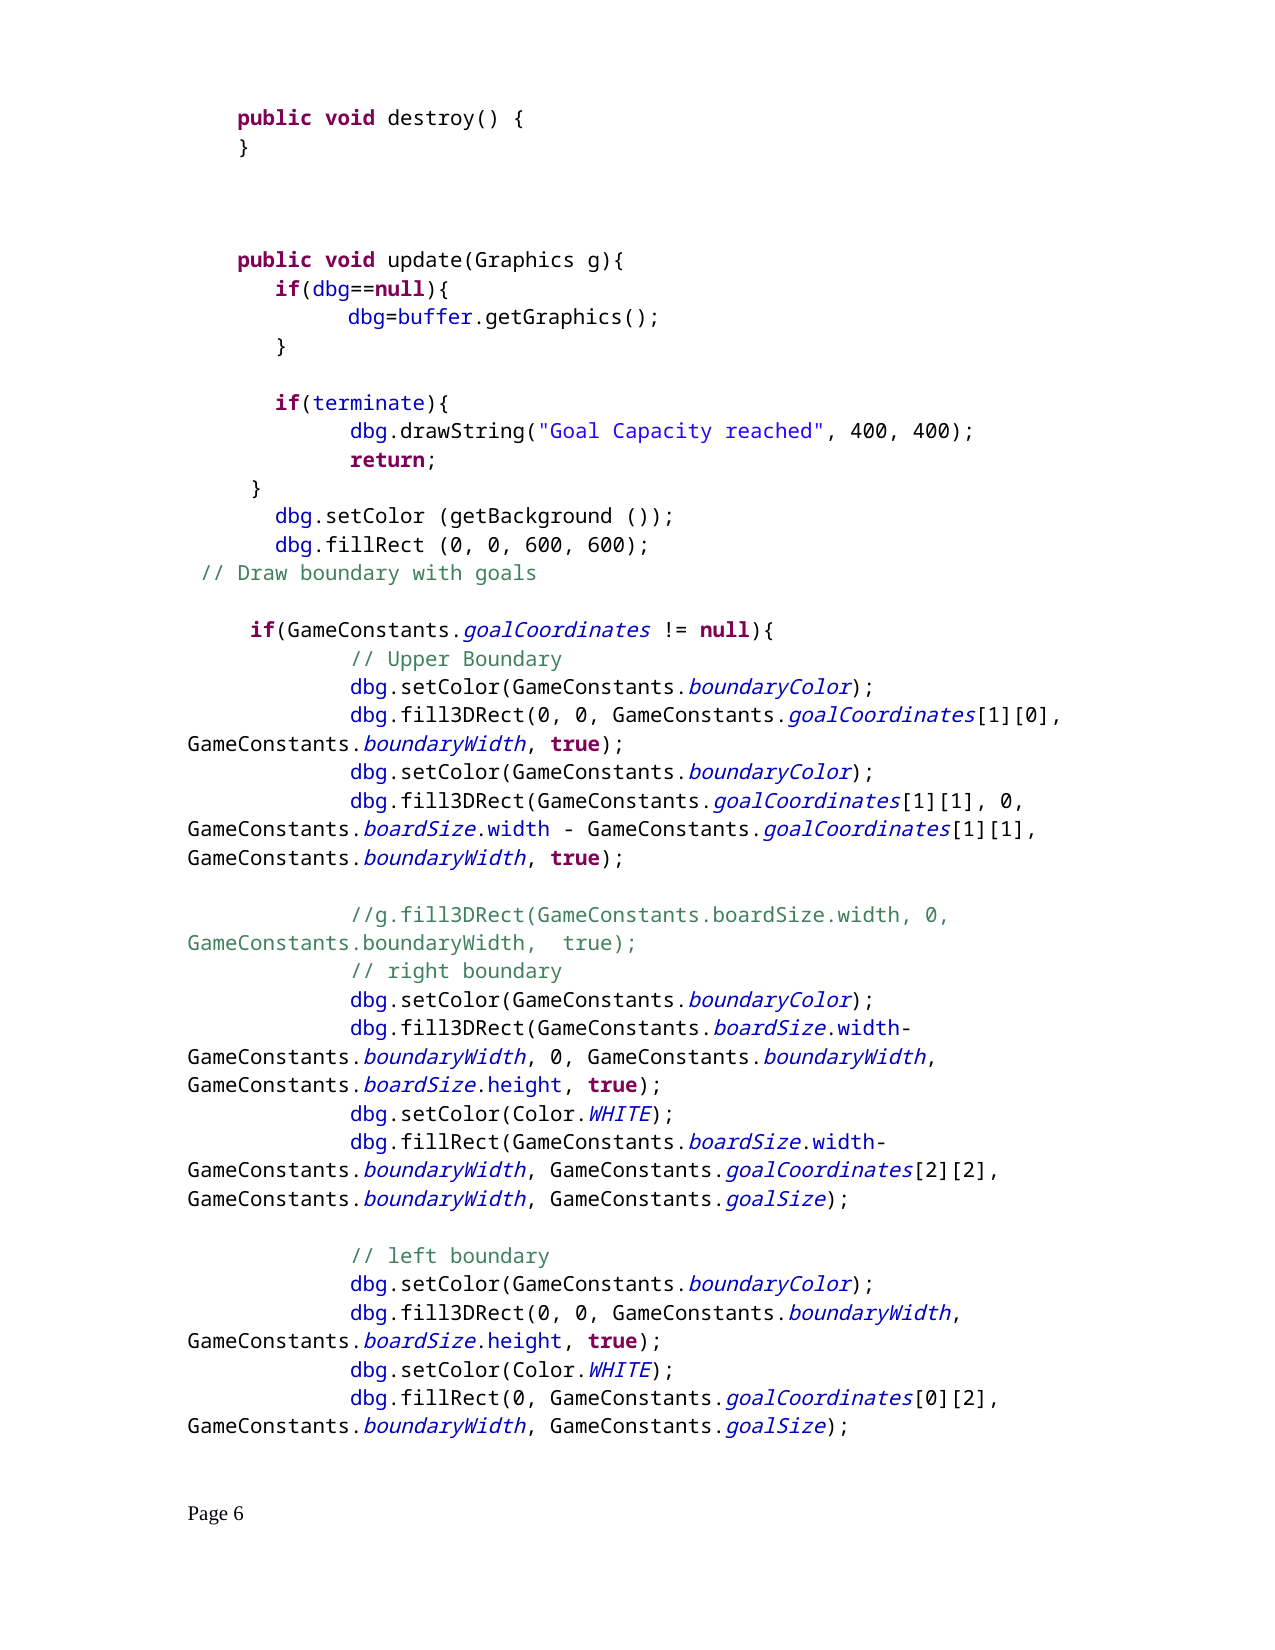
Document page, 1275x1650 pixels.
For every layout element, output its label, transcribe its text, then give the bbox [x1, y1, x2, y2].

text if(GameConstants.goalCoordinates != null){ [187, 615, 1087, 644]
text if(terminate){ [187, 388, 1087, 416]
text // Upper Boundary [187, 644, 1087, 672]
text dbg.setColor(GameConstants.boundaryColor); [187, 1269, 1087, 1298]
text dbg.setColor(GameConstants.boundaryColor); [187, 672, 1087, 701]
text } [187, 331, 1087, 359]
text dbg.setColor(Color.WHITE); [187, 1355, 1087, 1383]
text } [187, 132, 1087, 160]
text dbg.fill3DRect(0, 0, GameConstants.boundaryWidth, GameConstants.boardSize.height, true); [187, 1298, 1087, 1355]
text dbg.fill3DRect(0, 0, GameConstants.goalCoordinates[1][0], GameConstants.boundaryWidth, true); [187, 701, 1087, 757]
text // Draw boundary with goals [187, 558, 1087, 587]
text dbg=buffer.getGraphics(); [187, 302, 1087, 331]
text dbg.setColor(GameConstants.boundaryColor); [187, 757, 1087, 786]
text // right boundary [187, 957, 1087, 985]
text public void update(Graphics g){ [187, 246, 1087, 274]
text if(dbg==null){ [187, 274, 1087, 302]
text dbg.fillRect (0, 0, 600, 600); [187, 530, 1087, 558]
text dbg.setColor(Color.WHITE); [187, 1099, 1087, 1127]
text //g.fill3DRect(GameConstants.boardSize.width, 0, GameConstants.boundaryWidth, true); [187, 900, 1087, 957]
text dbg.fill3DRect(GameConstants.boardSize.width-GameConstants.boundaryWidth, 0, GameConstants.boundaryWidth, GameConstants.boardSize.height, true); [187, 1013, 1087, 1099]
text dbg.fillRect(0, GameConstants.goalCoordinates[0][2], GameConstants.boundaryWidth, GameConstants.goalSize); [187, 1383, 1087, 1440]
text dbg.fillRect(GameConstants.boardSize.width-GameConstants.boundaryWidth, GameConstants.goalCoordinates[2][2], GameConstants.boundaryWidth, GameConstants.goalSize); [187, 1127, 1087, 1212]
text } [187, 473, 1087, 502]
text dbg.setColor (getBackground ()); [187, 502, 1087, 530]
text public void destroy() { [187, 103, 1087, 132]
text dbg.drawString("Goal Capacity reached", 400, 400); [187, 416, 1087, 445]
text dbg.fill3DRect(GameConstants.goalCoordinates[1][1], 0, GameConstants.boardSize.width - GameConstants.goalCoordinates[1][1], GameConstants.boundaryWidth, true); [187, 786, 1087, 871]
text // left boundary [187, 1241, 1087, 1269]
text return; [187, 445, 1087, 473]
text dbg.setColor(GameConstants.boundaryColor); [187, 985, 1087, 1013]
